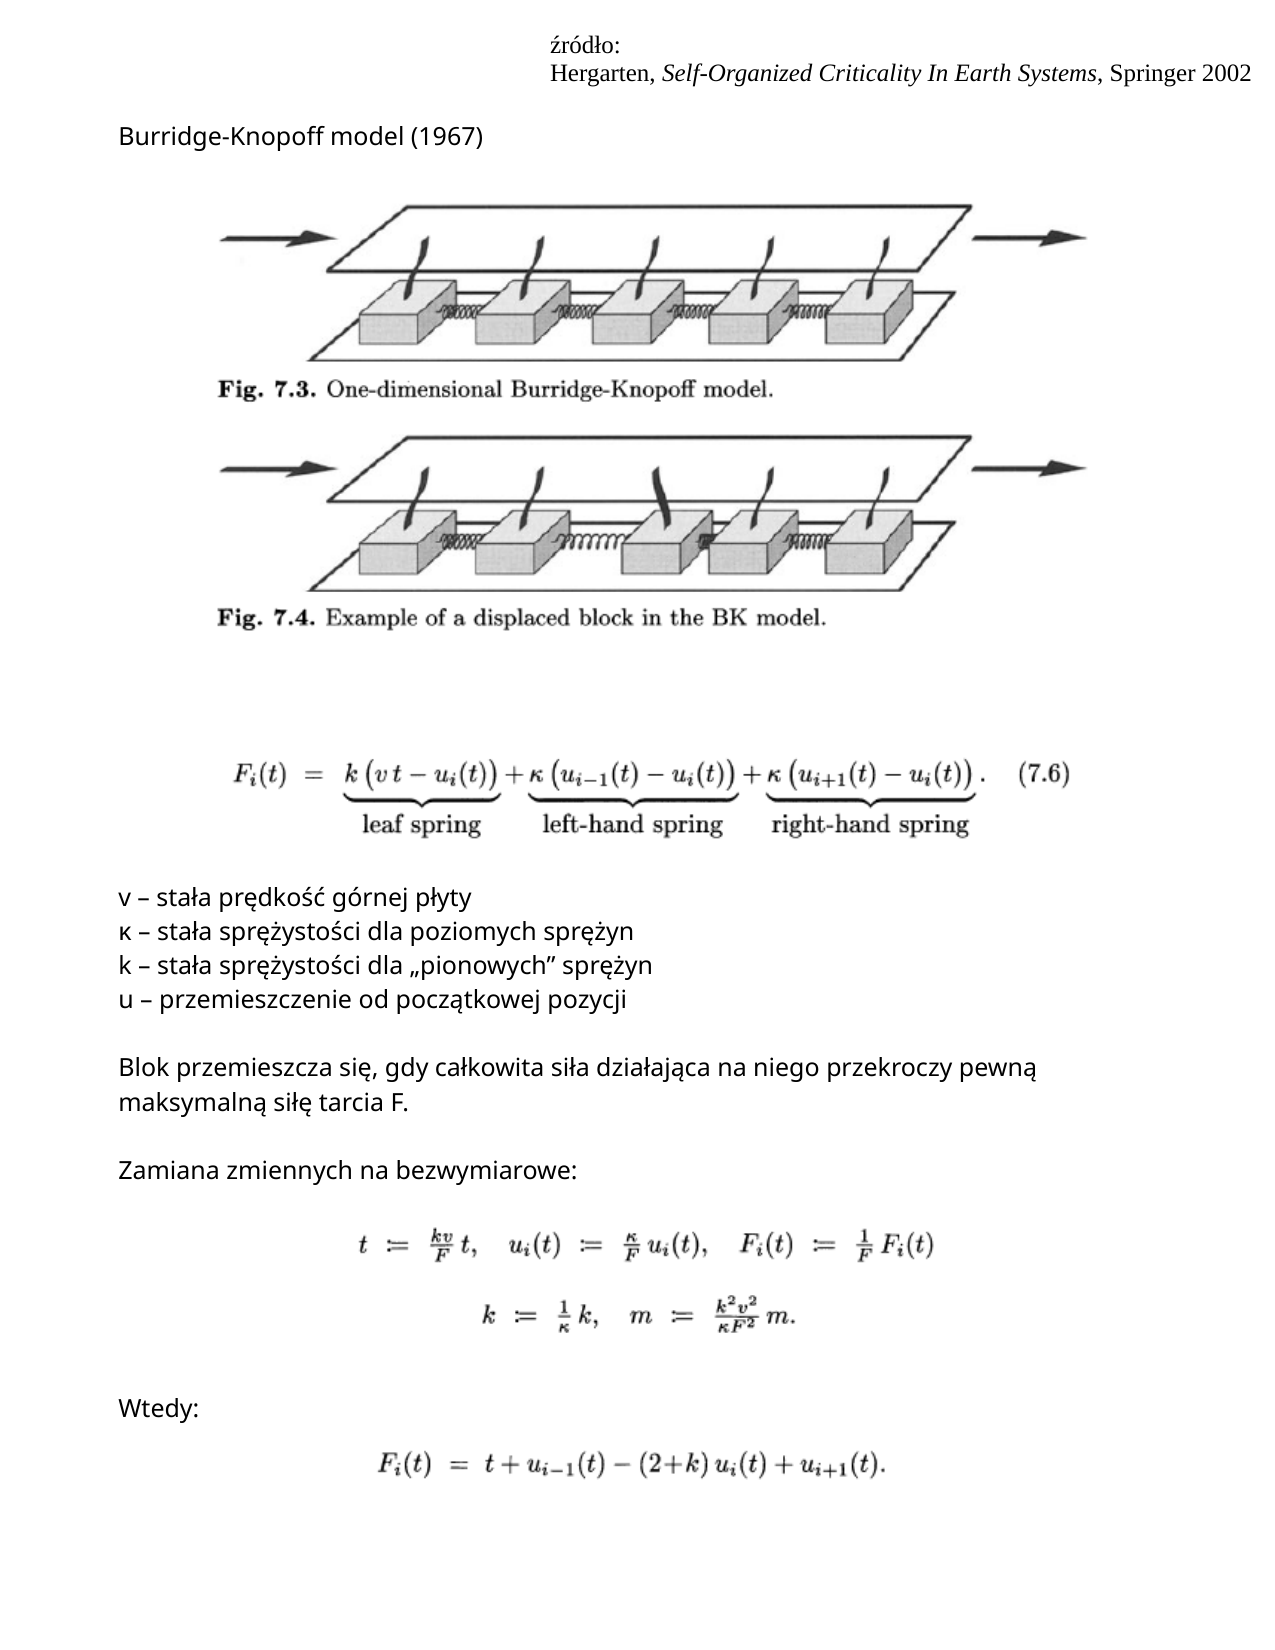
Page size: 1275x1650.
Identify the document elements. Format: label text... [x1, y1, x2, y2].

text κ – stała sprężystości dla poziomych sprężyn [118, 914, 1157, 948]
picture [350, 1424, 925, 1498]
picture [462, 1288, 813, 1348]
text Zamiana zmiennych na bezwymiarowe: [118, 1152, 1157, 1186]
text v – stała prędkość górnej płyty [118, 880, 1157, 914]
text k – stała sprężystości dla „pionowych” sprężyn [118, 948, 1157, 982]
text Burridge-Knopoff model (1967) [118, 118, 1157, 152]
picture [203, 182, 1113, 644]
text u – przemieszczenie od początkowej pozycji [118, 982, 1157, 1016]
picture [191, 746, 1084, 846]
text Blok przemieszcza się, gdy całkowita siła działająca na niego przekroczy pewną maksymalną siłę tarcia F. [118, 1050, 1157, 1118]
text Wtedy: [118, 1391, 1157, 1425]
picture [313, 1220, 962, 1279]
